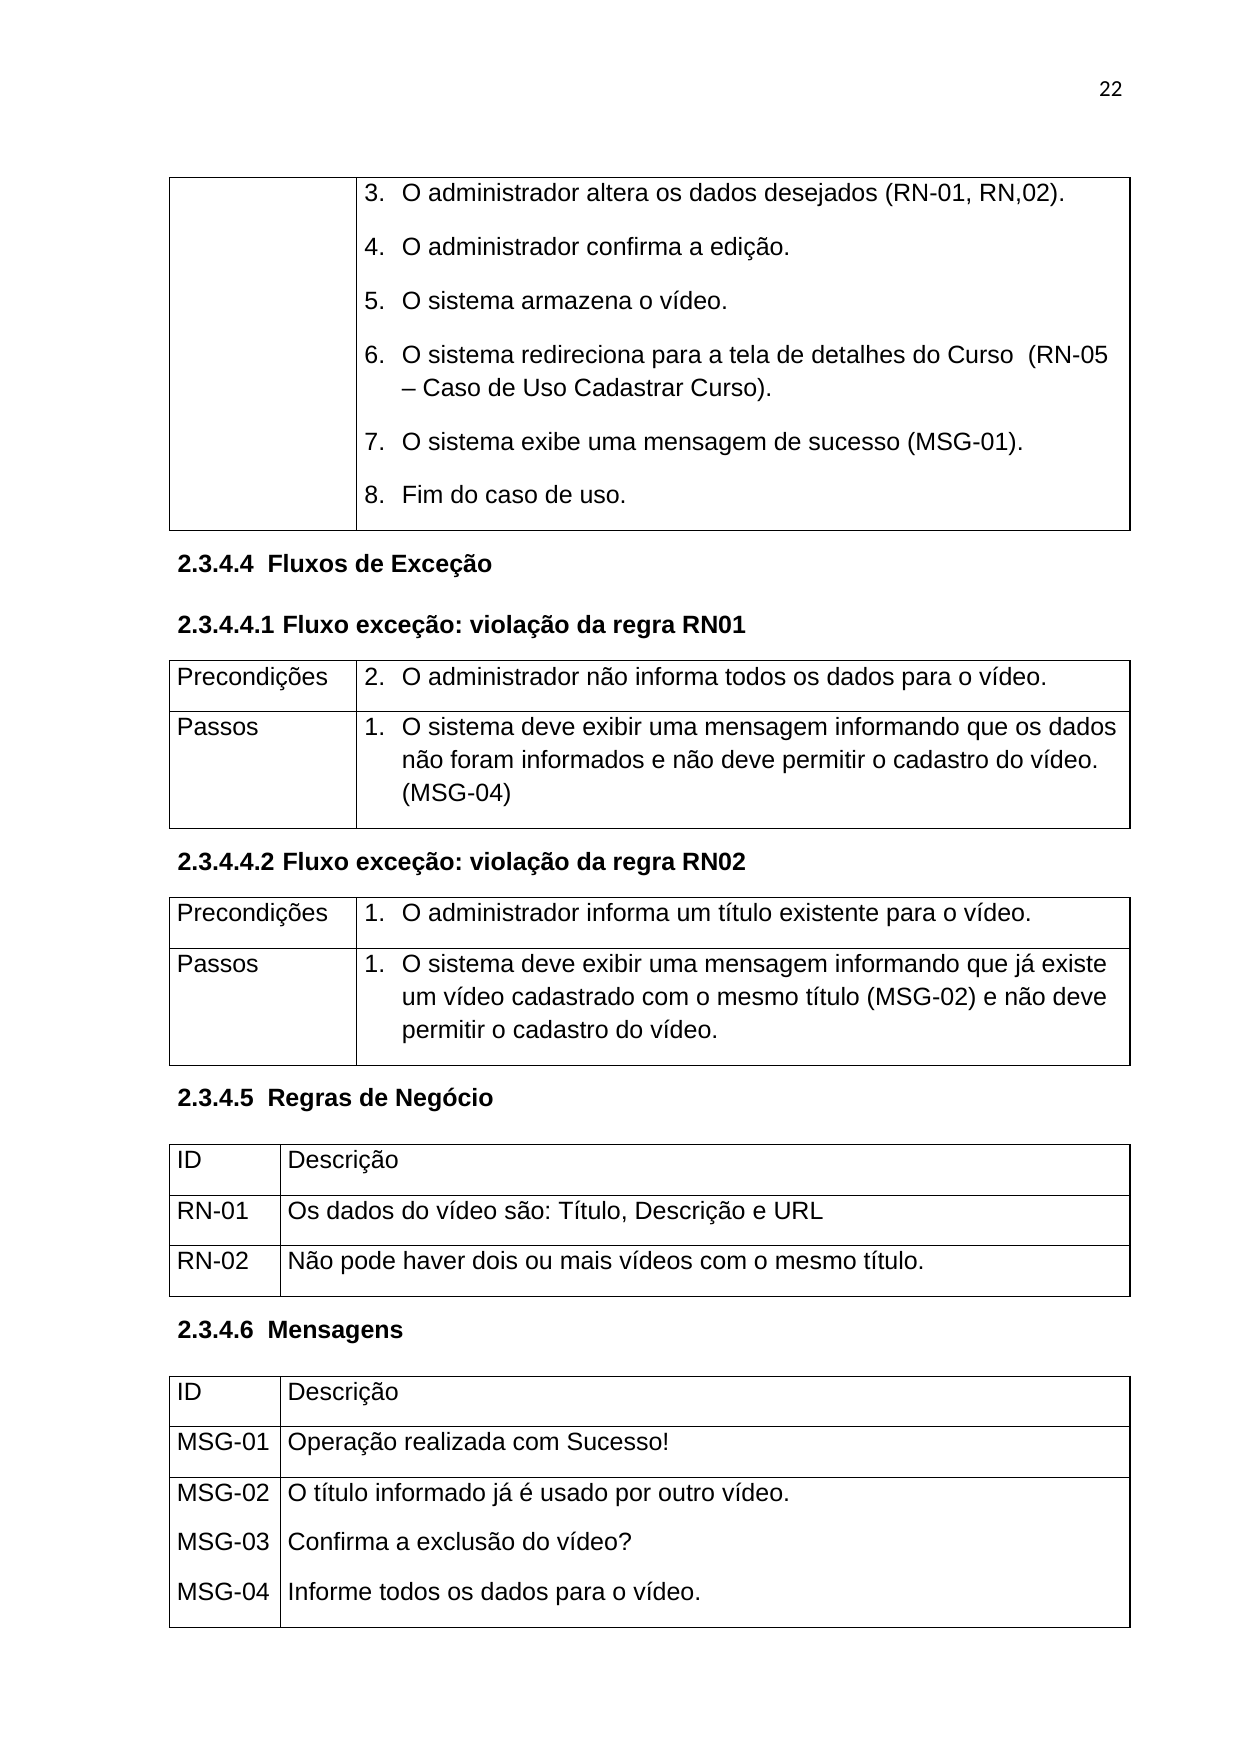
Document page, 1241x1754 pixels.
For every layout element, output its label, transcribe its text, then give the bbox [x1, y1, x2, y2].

table_cell MSG-02 [170, 1478, 280, 1527]
table_cell Passos [170, 712, 356, 828]
subtitle Fluxo exceção: violação da regra RN02 [177, 846, 1122, 875]
subtitle Fluxos de Exceção [177, 549, 1122, 578]
subtitle Regras de Negócio [177, 1083, 1122, 1112]
subtitle Fluxo exceção: violação da regra RN01 [177, 610, 1122, 638]
table_cell RN-01 [170, 1196, 280, 1245]
table_cell Confirma a exclusão do vídeo? [281, 1528, 1129, 1577]
table_cell MSG-03 [170, 1528, 280, 1577]
table_header Precondições [170, 661, 356, 711]
table_cell O sistema deve exibir uma mensagem informando que já existe um vídeo cadastrado com o mesmo título (MSG-02) e não deve permitir o cadastro do vídeo. [357, 949, 1129, 1064]
table_header ID [170, 1377, 280, 1426]
table_cell Operação realizada com Sucesso! [281, 1427, 1129, 1477]
table_cell Não pode haver dois ou mais vídeos com o mesmo título. [281, 1246, 1129, 1296]
table_header Descrição [281, 1145, 1129, 1195]
table_header ID [170, 1145, 280, 1195]
table_cell Os dados do vídeo são: Título, Descrição e URL [281, 1196, 1129, 1245]
table_cell [170, 178, 356, 530]
table_cell Informe todos os dados para o vídeo. [281, 1577, 1129, 1627]
table_cell No passo 3 do Fluxo Principal, o administrador seleciona o vídeo de uma unidade que deseja editar. O sistema exibe os dados do vídeo (RN-01). O administrador altera os dados desejados (RN-01, RN,02). O administrador confirma a edição. O sistema armazena o vídeo. O sistema redireciona para a tela de detalhes do Curso (RN-05 – Caso de Uso Cadastrar Curso). O sistema exibe uma mensagem de sucesso (MSG-01). Fim do caso de uso. [357, 178, 1129, 530]
table_cell O sistema deve exibir uma mensagem informando que os dados não foram informados e não deve permitir o cadastro do vídeo. (MSG-04) [357, 712, 1129, 828]
subtitle Mensagens [177, 1315, 1122, 1343]
table_header O administrador informa um título existente para o vídeo. [357, 898, 1129, 948]
table_header Descrição [281, 1377, 1129, 1426]
table_cell RN-02 [170, 1246, 280, 1296]
table_cell MSG-04 [170, 1577, 280, 1627]
table_header O administrador não informa todos os dados para o vídeo. [357, 661, 1129, 711]
table_cell MSG-01 [170, 1427, 280, 1477]
table_header Precondições [170, 898, 356, 948]
table_cell Passos [170, 949, 356, 1064]
table_cell O título informado já é usado por outro vídeo. [281, 1478, 1129, 1527]
